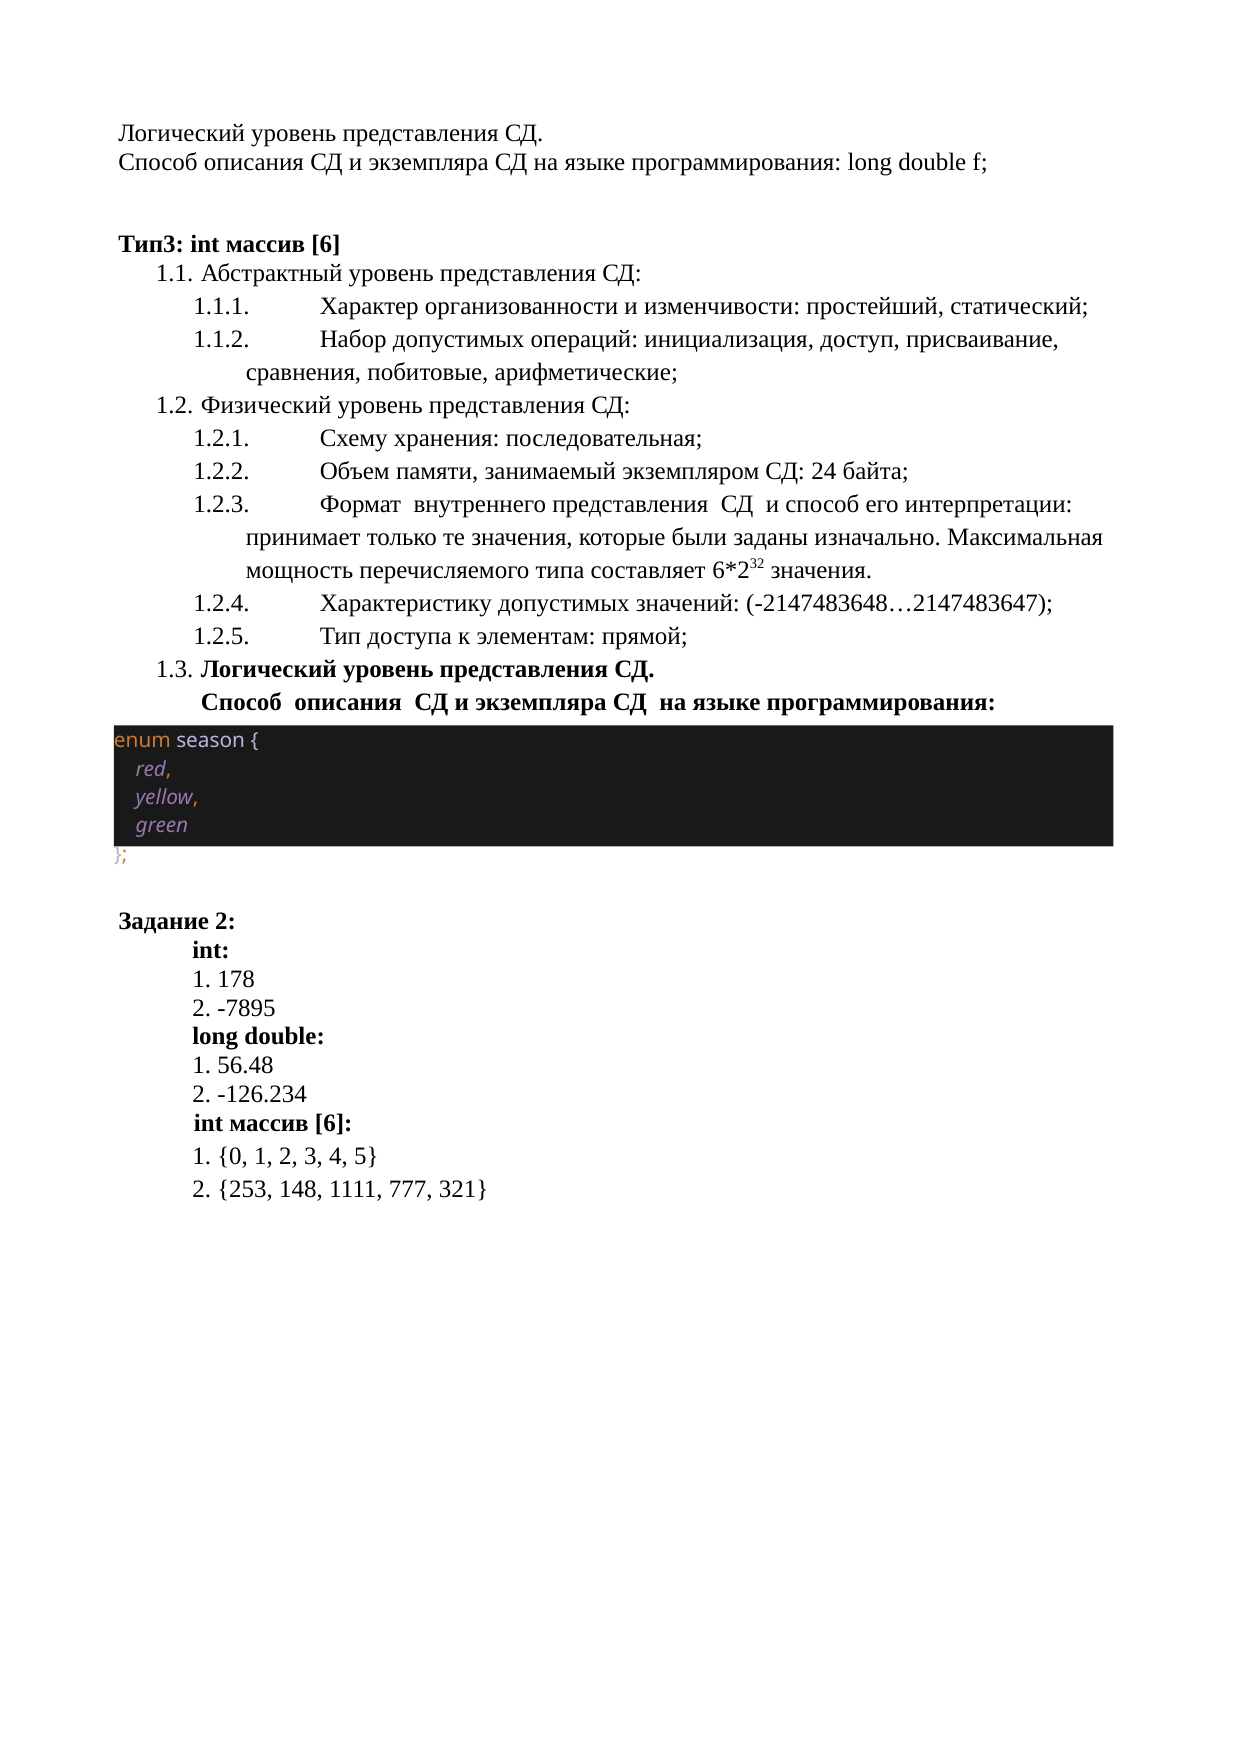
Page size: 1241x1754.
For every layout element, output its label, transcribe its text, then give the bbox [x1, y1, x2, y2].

text long double: 1. 56.48 2. -126.234 [192, 1021, 1122, 1108]
text int: 1. 178 2. -7895 [192, 935, 1122, 1021]
list Объем памяти, занимаемый экземпляром СД: 24 байта; [193, 456, 1122, 485]
list Характер организованности и изменчивости: простейший, статический; [193, 291, 1122, 320]
text int массив [6]: 1. {0, 1, 2, 3, 4, 5} 2. {253, 148, 1111, 777, 321} [162, 1108, 1122, 1202]
text Задание 2: [118, 906, 1122, 935]
list Набор допустимых операций: инициализация, доступ, присваивание, сравнения, побитовые, арифметические; [193, 324, 1122, 386]
list Абстрактный уровень представления СД: [156, 258, 1122, 287]
list Формат внутреннего представления СД и способ его интерпретации: принимает только те значения, которые были заданы изначально. Максимальная мощность перечисляемого типа составляет 6*232 значения. [193, 489, 1122, 584]
list Тип доступа к элементам: прямой; [193, 621, 1122, 650]
list Характеристику допустимых значений: (-2147483648…2147483647); [193, 588, 1122, 617]
text Логический уровень представления СД. Способ описания СД и экземпляра СД на языке программирования: long double f; [118, 118, 1122, 176]
list Схему хранения: последовательная; [193, 423, 1122, 452]
list Физический уровень представления СД: [156, 390, 1122, 419]
text Тип3: int массив [6] [118, 229, 1122, 258]
list Логический уровень представления СД. Способ описания СД и экземпляра СД на языке программирования: [156, 654, 1122, 749]
